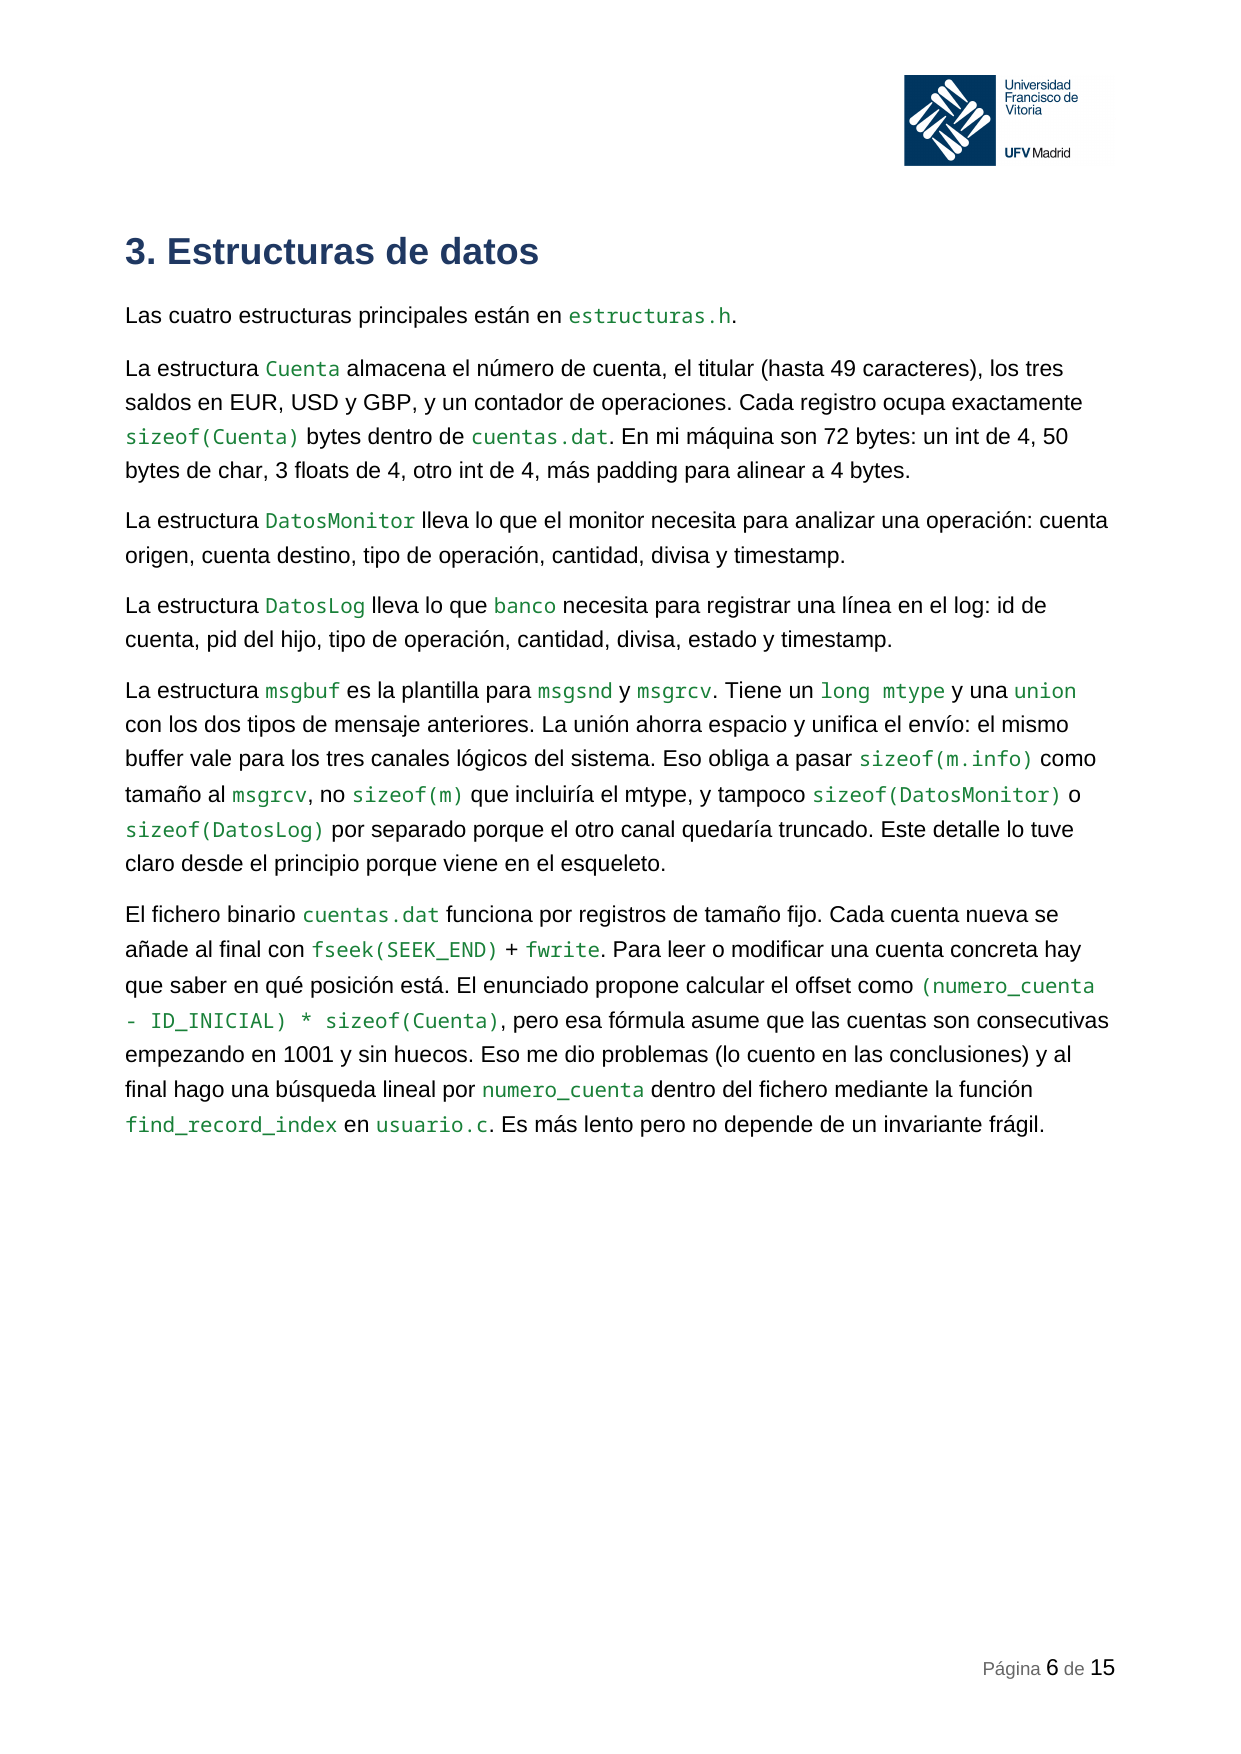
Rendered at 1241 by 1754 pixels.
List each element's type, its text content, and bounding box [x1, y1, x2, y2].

text La estructura Cuenta almacena el número de cuenta, el titular (hasta 49 caracteres), los tres saldos en EUR, USD y GBP, y un contador de operaciones. Cada registro ocupa exactamente sizeof(Cuenta) bytes dentro de cuentas.dat. En mi máquina son 72 bytes: un int de 4, 50 bytes de char, 3 floats de 4, otro int de 4, más padding para alinear a 4 bytes. [125, 354, 1115, 483]
text El fichero binario cuentas.dat funciona por registros de tamaño fijo. Cada cuenta nueva se añade al final con fseek(SEEK_END) + fwrite. Para leer o modificar una cuenta concreta hay que saber en qué posición está. El enunciado propone calcular el offset como (numero_cuenta - ID_INICIAL) * sizeof(Cuenta), pero esa fórmula asume que las cuentas son consecutivas empezando en 1001 y sin huecos. Eso me dio problemas (lo cuento en las conclusiones) y al final hago una búsqueda lineal por numero_cuenta dentro del fichero mediante la función find_record_index en usuario.c. Es más lento pero no depende de un invariante frágil. [125, 900, 1115, 1139]
text Las cuatro estructuras principales están en estructuras.h. [125, 301, 1115, 330]
text La estructura DatosLog lleva lo que banco necesita para registrar una línea en el log: id de cuenta, pid del hijo, tipo de operación, cantidad, divisa, estado y timestamp. [125, 591, 1115, 653]
picture [904, 75, 1116, 166]
subtitle 3. Estructuras de datos [125, 229, 1115, 272]
text La estructura msgbuf es la plantilla para msgsnd y msgrcv. Tiene un long mtype y una union con los dos tipos de mensaje anteriores. La unión ahorra espacio y unifica el envío: el mismo buffer vale para los tres canales lógicos del sistema. Eso obliga a pasar sizeof(m.info) como tamaño al msgrcv, no sizeof(m) que incluiría el mtype, y tampoco sizeof(DatosMonitor) o sizeof(DatosLog) por separado porque el otro canal quedaría truncado. Este detalle lo tuve claro desde el principio porque viene en el esqueleto. [125, 676, 1115, 877]
text La estructura DatosMonitor lleva lo que el monitor necesita para analizar una operación: cuenta origen, cuenta destino, tipo de operación, cantidad, divisa y timestamp. [125, 507, 1115, 568]
